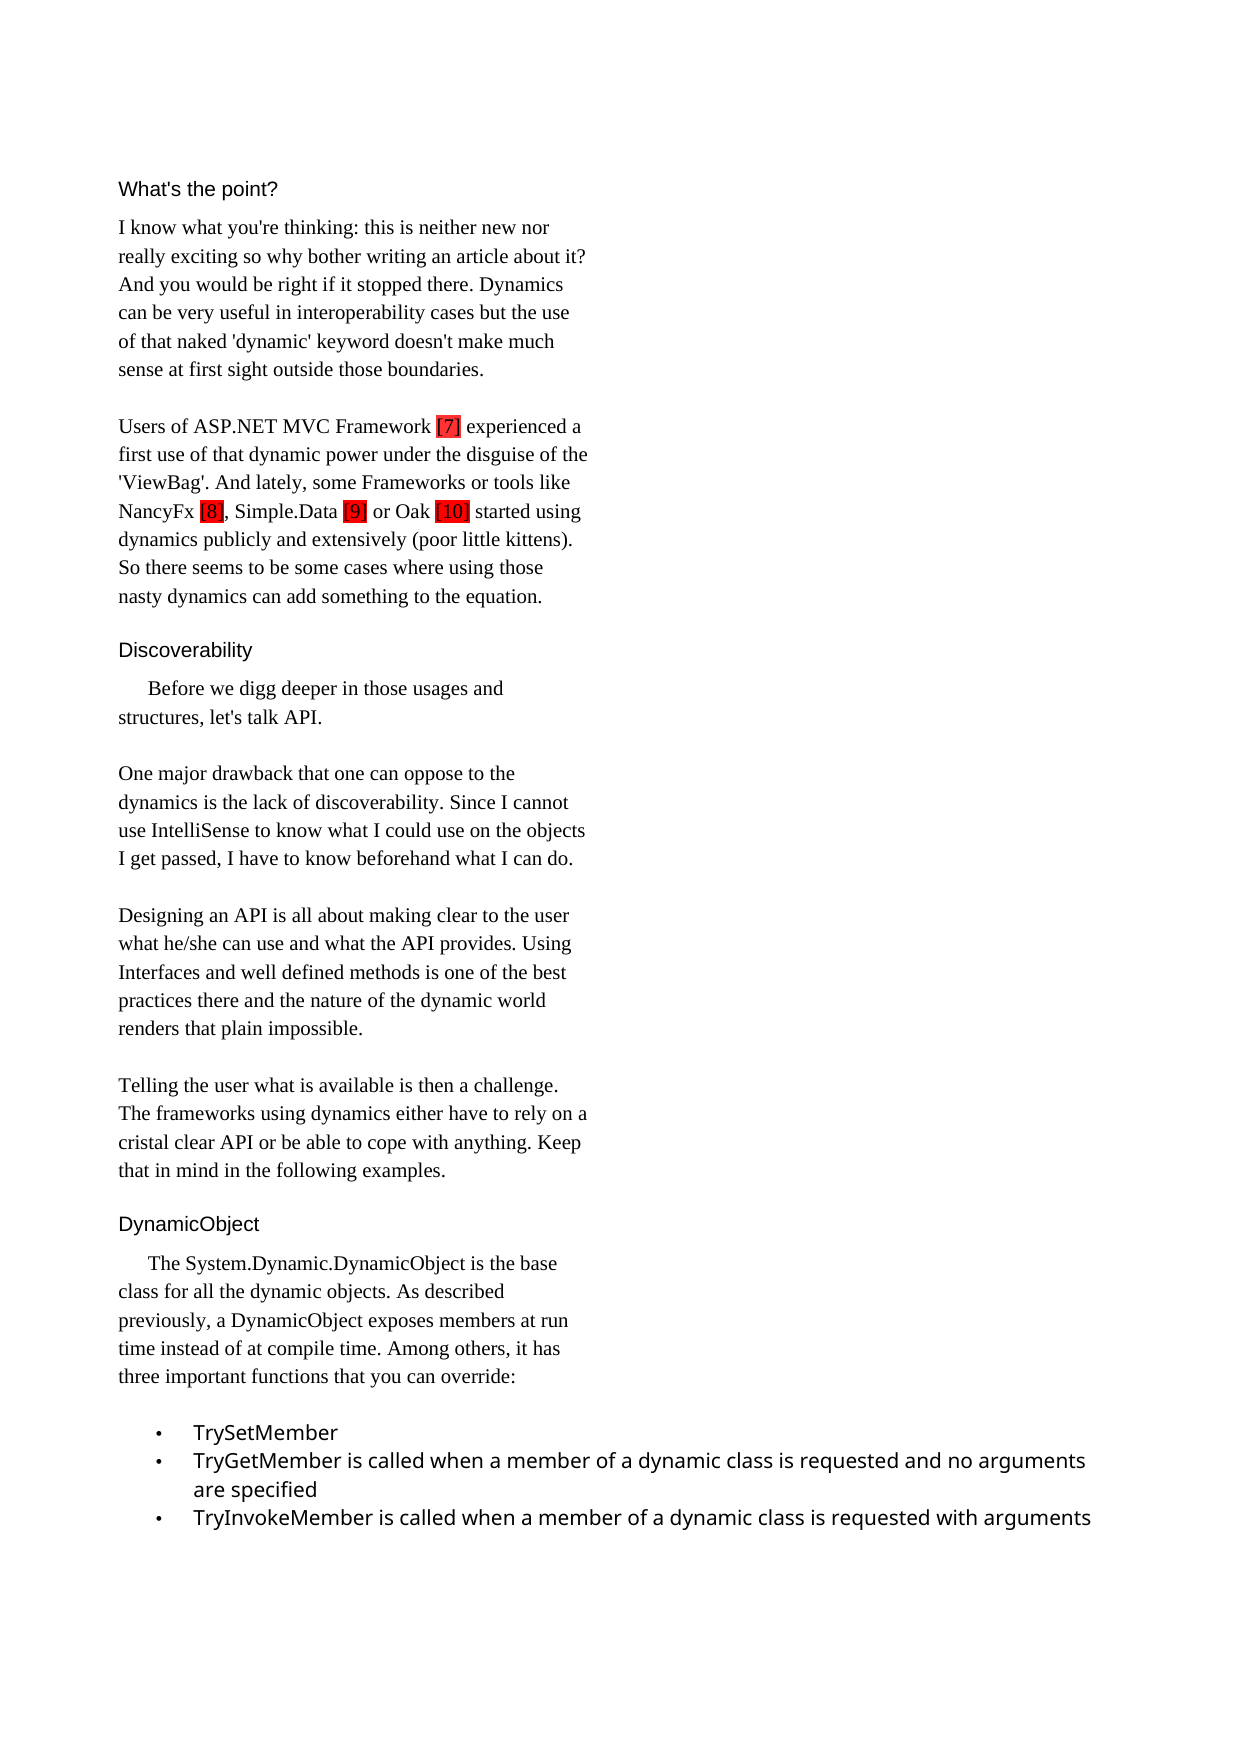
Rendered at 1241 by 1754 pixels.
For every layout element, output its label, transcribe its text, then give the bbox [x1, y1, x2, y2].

text One major drawback that one can oppose to the dynamics is the lack of discoverability. Since I cannot use IntelliSense to know what I could use on the objects I get passed, I have to know beforehand what I can do. [118, 758, 591, 872]
text The System.Dynamic.DynamicObject is the base class for all the dynamic objects. As described previously, a DynamicObject exposes members at run time instead of at compile time. Among others, it has three important functions that you can override: [118, 1248, 591, 1389]
text Designing an API is all about making clear to the user what he/she can use and what the API provides. Using Interfaces and well defined methods is one of the best practices there and the nature of the dynamic world renders that plain impossible. [118, 900, 591, 1042]
text Telling the user what is available is then a challenge. The frameworks using dynamics either have to rely on a cristal clear API or be able to cope with anything. Keep that in mind in the following examples. [118, 1070, 591, 1183]
list TrySetMember [156, 1418, 1122, 1446]
text I know what you're thinking: this is neither new nor really exciting so why bother writing an article about it? And you would be right if it stopped there. Dynamics can be very useful in interoperability cases but the use of that naked 'dynamic' keyword doesn't make much sense at first sight outside those boundaries. [118, 212, 591, 382]
list TryGetMember is called when a member of a dynamic class is requested and no arguments are specified [156, 1446, 1122, 1503]
text Discoverability [118, 638, 591, 661]
text Users of ASP.NET MVC Framework [7] experienced a first use of that dynamic power under the disguise of the 'ViewBag'. And lately, some Frameworks or tools like NancyFx [8], Simple.Data [9] or Oak [10] started using dynamics publicly and extensively (poor little kittens). So there seems to be some cases where using those nasty dynamics can add something to the equation. [118, 410, 591, 609]
text What's the point? [118, 177, 591, 200]
text Before we digg deeper in those usages and structures, let's talk API. [118, 673, 591, 730]
list TryInvokeMember is called when a member of a dynamic class is requested with arguments [156, 1503, 1122, 1531]
text DynamicObject [118, 1213, 591, 1236]
